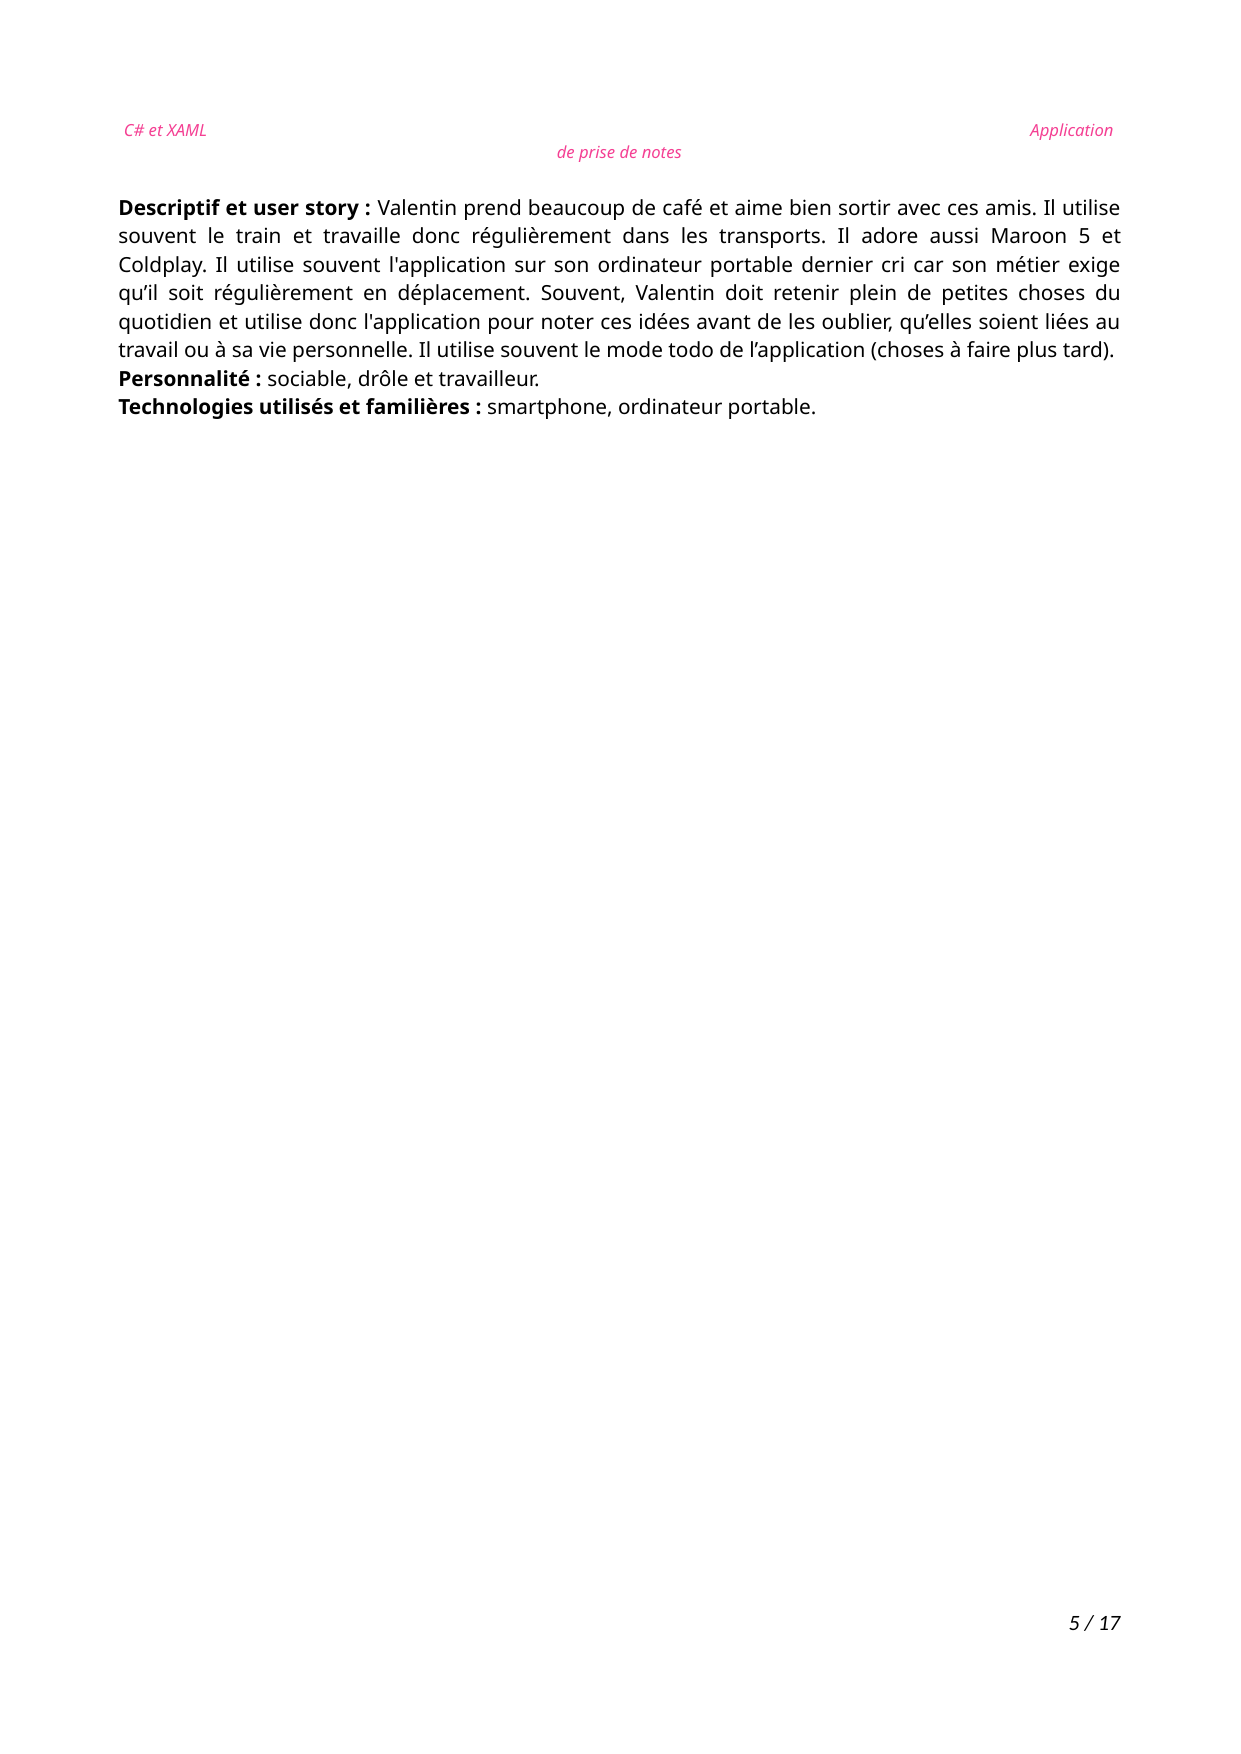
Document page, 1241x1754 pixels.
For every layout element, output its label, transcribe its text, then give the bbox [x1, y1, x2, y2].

text Technologies utilisés et familières : smartphone, ordinateur portable. [118, 392, 1122, 421]
text Personnalité : sociable, drôle et travailleur. [118, 364, 1122, 392]
text Descriptif et user story : Valentin prend beaucoup de café et aime bien sortir avec ces amis. Il utilise souvent le train et travaille donc régulièrement dans les transports. Il adore aussi Maroon 5 et Coldplay. Il utilise souvent l'application sur son ordinateur portable dernier cri car son métier exige qu’il soit régulièrement en déplacement. Souvent, Valentin doit retenir plein de petites choses du quotidien et utilise donc l'application pour noter ces idées avant de les oublier, qu’elles soient liées au travail ou à sa vie personnelle. Il utilise souvent le mode todo de l’application (choses à faire plus tard). [118, 193, 1122, 364]
